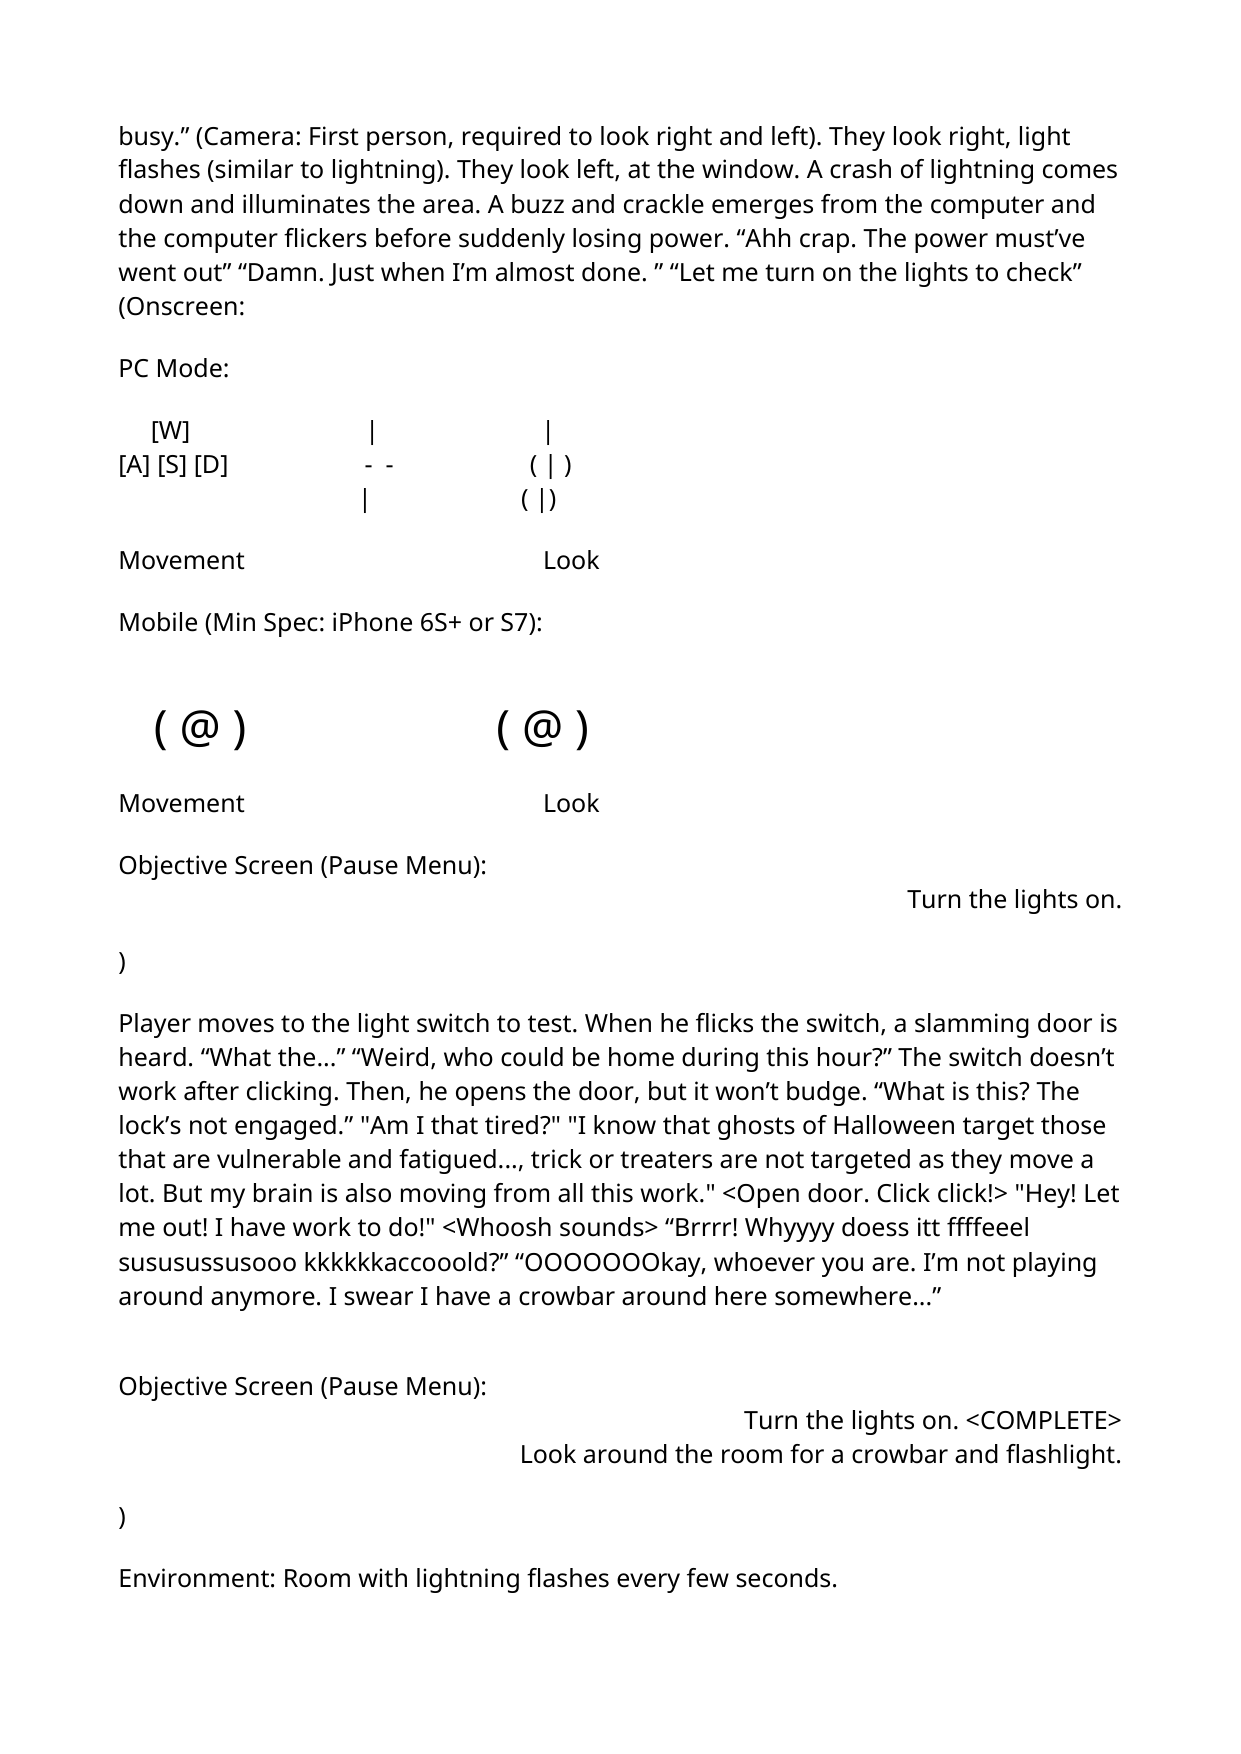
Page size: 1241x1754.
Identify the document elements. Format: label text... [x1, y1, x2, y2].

text Look around the room for a crowbar and flashlight. [118, 1436, 1122, 1471]
text Player moves to the light switch to test. When he flicks the switch, a slamming door is heard. “What the...” “Weird, who could be home during this hour?” The switch doesn’t work after clicking. Then, he opens the door, but it won’t budge. “What is this? The lock’s not engaged.” "Am I that tired?" "I know that ghosts of Halloween target those that are vulnerable and fatigued..., trick or treaters are not targeted as they move a lot. But my brain is also moving from all this work." <Open door. Click click!> "Hey! Let me out! I have work to do!" <Whoosh sounds> “Brrrr! Whyyyy doess itt ffffeeel sususussusooo kkkkkkaccooold?” “OOOOOOOkay, whoever you are. I’m not playing around anymore. I swear I have a crowbar around here somewhere...” [118, 1006, 1122, 1312]
text ) [118, 944, 1122, 978]
text PC Mode: [118, 351, 1122, 384]
text Turn the lights on. <COMPLETE> [118, 1402, 1122, 1436]
text ( @ ) ( @ ) [118, 695, 1122, 757]
text busy.” (Camera: First person, required to look right and left). They look right, light flashes (similar to lightning). They look left, at the window. A crash of lightning comes down and illuminates the area. A buzz and crackle emerges from the computer and the computer flickers before suddenly losing power. “Ahh crap. The power must’ve went out” “Damn. Just when I’m almost done. ” “Let me turn on the lights to check” (Onscreen: [118, 118, 1122, 322]
text Objective Screen (Pause Menu): [118, 847, 1122, 882]
text Mobile (Min Spec: iPhone 6S+ or S7): [118, 605, 1122, 639]
text Movement Look [118, 785, 1122, 819]
text Turn the lights on. [118, 882, 1122, 916]
text Environment: Room with lightning flashes every few seconds. [118, 1561, 1122, 1595]
text [A] [S] [D] - - ( | ) [118, 447, 1122, 481]
text [W] | | [118, 413, 1122, 447]
text ) [118, 1498, 1122, 1533]
text Objective Screen (Pause Menu): [118, 1368, 1122, 1402]
text Movement Look [118, 543, 1122, 577]
text | ( |) [118, 481, 1122, 515]
